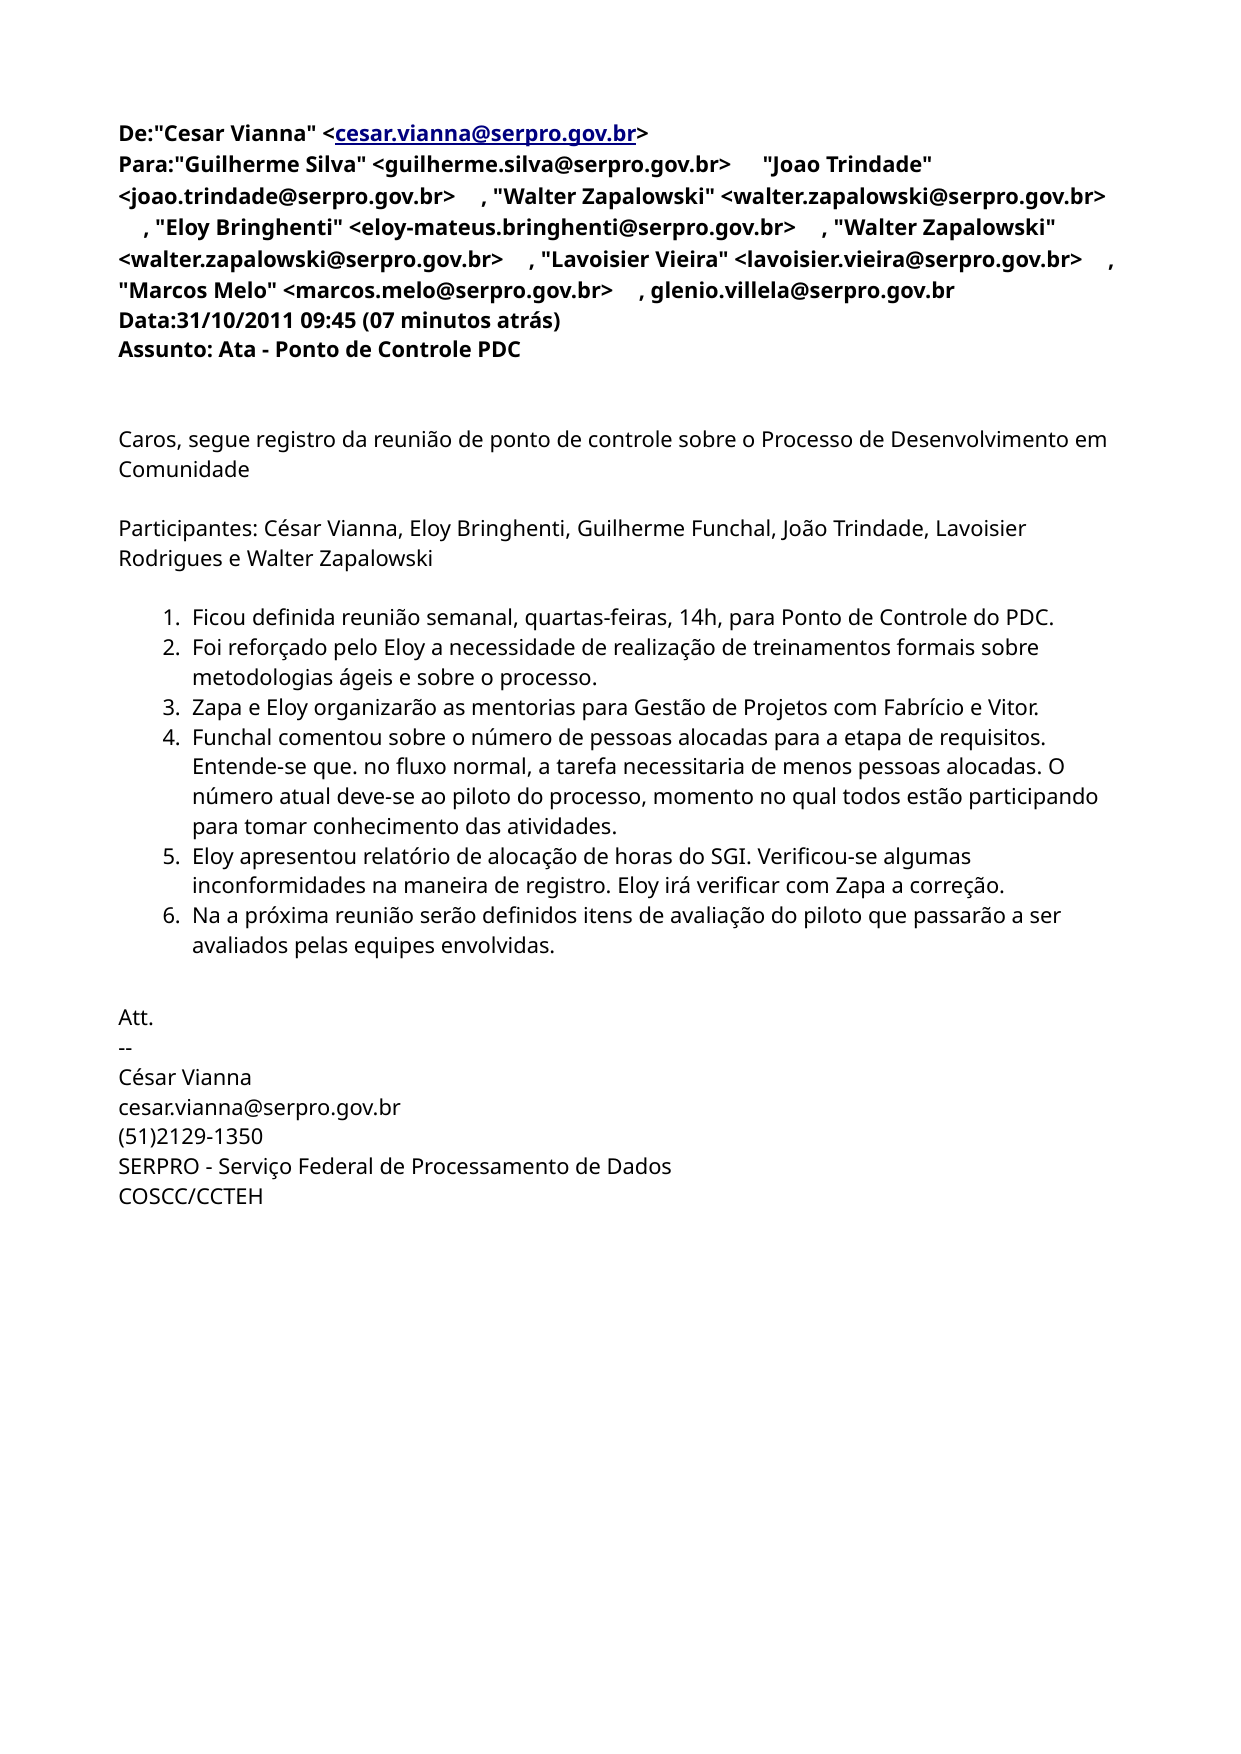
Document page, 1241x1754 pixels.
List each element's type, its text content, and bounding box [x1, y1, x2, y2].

list Ficou definida reunião semanal, quartas-feiras, 14h, para Ponto de Controle do PDC. [162, 602, 1122, 632]
list Na a próxima reunião serão definidos itens de avaliação do piloto que passarão a ser avaliados pelas equipes envolvidas. [162, 900, 1122, 960]
text Assunto: Ata - Ponto de Controle PDC [118, 334, 1122, 364]
list Foi reforçado pelo Eloy a necessidade de realização de treinamentos formais sobre metodologias ágeis e sobre o processo. [162, 632, 1122, 692]
text Para:"Guilherme Silva" <guilherme.silva@serpro.gov.br> "Joao Trindade" <joao.trindade@serpro.gov.br>, "Walter Zapalowski" <walter.zapalowski@serpro.gov.br>, "Eloy Bringhenti" <eloy-mateus.bringhenti@serpro.gov.br>, "Walter Zapalowski" <walter.zapalowski@serpro.gov.br>, "Lavoisier Vieira" <lavoisier.vieira@serpro.gov.br>, "Marcos Melo" <marcos.melo@serpro.gov.br>, glenio.villela@serpro.gov.br Data:31/10/2011 09:45 (07 minutos atrás) [118, 148, 1122, 334]
list Eloy apresentou relatório de alocação de horas do SGI. Verificou-se algumas inconformidades na maneira de registro. Eloy irá verificar com Zapa a correção. [162, 841, 1122, 900]
text Att. -- César Vianna cesar.vianna@serpro.gov.br (51)2129-1350 SERPRO - Serviço Federal de Processamento de Dados COSCC/CCTEH [118, 972, 1122, 1211]
list Funchal comentou sobre o número de pessoas alocadas para a etapa de requisitos. Entende-se que. no fluxo normal, a tarefa necessitaria de menos pessoas alocadas. O número atual deve-se ao piloto do processo, momento no qual todos estão participando para tomar conhecimento das atividades. [162, 721, 1122, 841]
text De:"Cesar Vianna" <cesar.vianna@serpro.gov.br> [118, 118, 1122, 148]
list Zapa e Eloy organizarão as mentorias para Gestão de Projetos com Fabrício e Vitor. [162, 692, 1122, 721]
text Caros, segue registro da reunião de ponto de controle sobre o Processo de Desenvolvimento em Comunidade Participantes: César Vianna, Eloy Bringhenti, Guilherme Funchal, João Trindade, Lavoisier Rodrigues e Walter Zapalowski [118, 424, 1122, 573]
